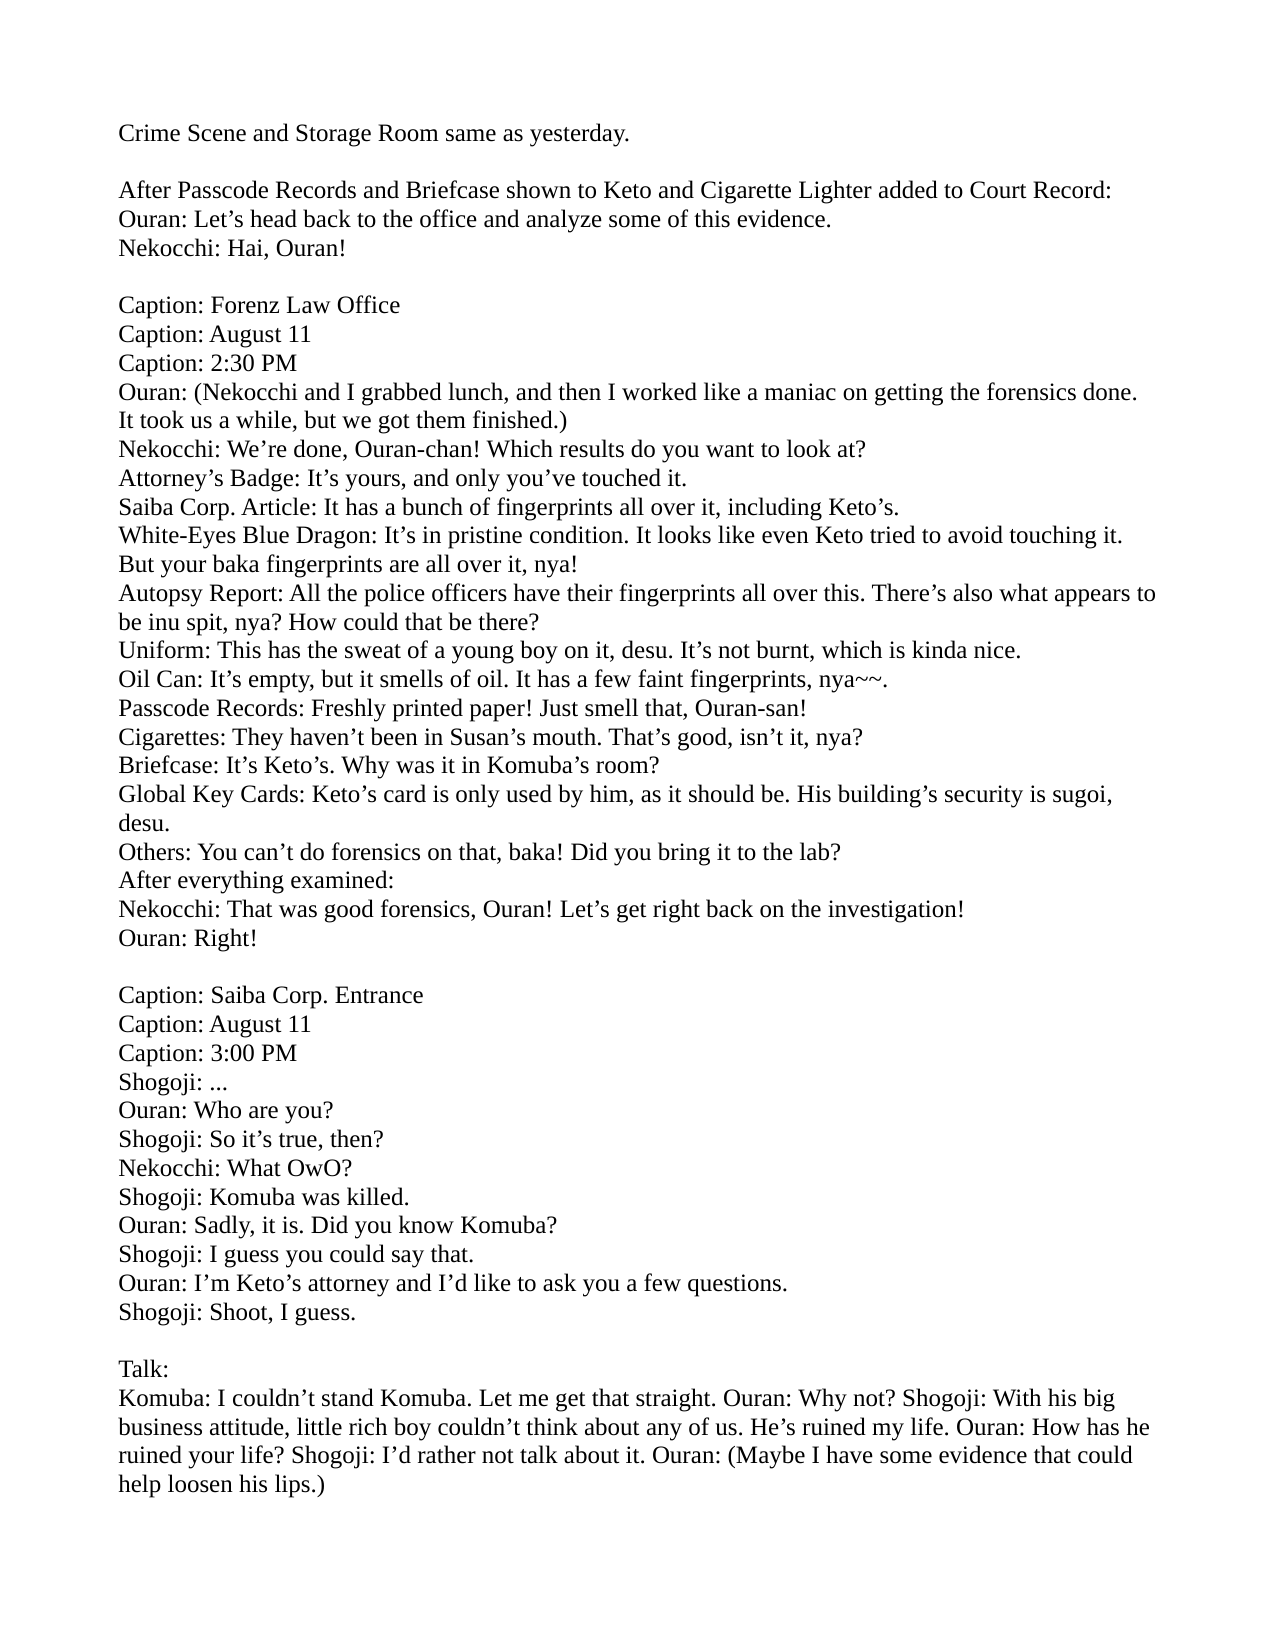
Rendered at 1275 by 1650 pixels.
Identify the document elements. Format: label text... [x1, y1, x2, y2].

text Ouran: Right! [118, 923, 1157, 952]
text Global Key Cards: Keto’s card is only used by him, as it should be. His building’s security is sugoi, desu. [118, 779, 1157, 837]
text Oil Can: It’s empty, but it smells of oil. It has a few faint fingerprints, nya~~. [118, 664, 1157, 693]
text Shogoji: Shoot, I guess. [118, 1297, 1157, 1326]
text Ouran: Who are you? [118, 1096, 1157, 1124]
text Shogoji: I guess you could say that. [118, 1239, 1157, 1268]
text Uniform: This has the sweat of a young boy on it, desu. It’s not burnt, which is kinda nice. [118, 636, 1157, 664]
text Nekocchi: What OwO? [118, 1153, 1157, 1182]
text Passcode Records: Freshly printed paper! Just smell that, Ouran-san! [118, 693, 1157, 722]
text Caption: Forenz Law Office [118, 291, 1157, 319]
text Attorney’s Badge: It’s yours, and only you’ve touched it. [118, 463, 1157, 492]
text Shogoji: So it’s true, then? [118, 1124, 1157, 1153]
text Shogoji: ... [118, 1067, 1157, 1096]
text Ouran: I’m Keto’s attorney and I’d like to ask you a few questions. [118, 1268, 1157, 1297]
text Others: You can’t do forensics on that, baka! Did you bring it to the lab? [118, 837, 1157, 866]
text Ouran: Let’s head back to the office and analyze some of this evidence. [118, 204, 1157, 233]
text Crime Scene and Storage Room same as yesterday. [118, 118, 1157, 147]
text Nekocchi: We’re done, Ouran-chan! Which results do you want to look at? [118, 434, 1157, 463]
text Komuba: I couldn’t stand Komuba. Let me get that straight. Ouran: Why not? Shogoji: With his big business attitude, little rich boy couldn’t think about any of us. He’s ruined my life. Ouran: How has he ruined your life? Shogoji: I’d rather not talk about it. Ouran: (Maybe I have some evidence that could help loosen his lips.) [118, 1383, 1157, 1498]
text Talk: [118, 1354, 1157, 1383]
text Nekocchi: That was good forensics, Ouran! Let’s get right back on the investigation! [118, 894, 1157, 923]
text Ouran: Sadly, it is. Did you know Komuba? [118, 1211, 1157, 1239]
text White-Eyes Blue Dragon: It’s in pristine condition. It looks like even Keto tried to avoid touching it. But your baka fingerprints are all over it, nya! [118, 521, 1157, 578]
text Briefcase: It’s Keto’s. Why was it in Komuba’s room? [118, 751, 1157, 779]
text After everything examined: [118, 866, 1157, 894]
text After Passcode Records and Briefcase shown to Keto and Cigarette Lighter added to Court Record: [118, 176, 1157, 204]
text Caption: August 11 [118, 1009, 1157, 1038]
text Nekocchi: Hai, Ouran! [118, 233, 1157, 262]
text Autopsy Report: All the police officers have their fingerprints all over this. There’s also what appears to be inu spit, nya? How could that be there? [118, 578, 1157, 636]
text Caption: 3:00 PM [118, 1038, 1157, 1067]
text Cigarettes: They haven’t been in Susan’s mouth. That’s good, isn’t it, nya? [118, 722, 1157, 751]
text Caption: 2:30 PM [118, 348, 1157, 377]
text Caption: Saiba Corp. Entrance [118, 981, 1157, 1009]
text Caption: August 11 [118, 319, 1157, 348]
text Shogoji: Komuba was killed. [118, 1182, 1157, 1211]
text Saiba Corp. Article: It has a bunch of fingerprints all over it, including Keto’s. [118, 492, 1157, 521]
text Ouran: (Nekocchi and I grabbed lunch, and then I worked like a maniac on getting the forensics done. It took us a while, but we got them finished.) [118, 377, 1157, 434]
